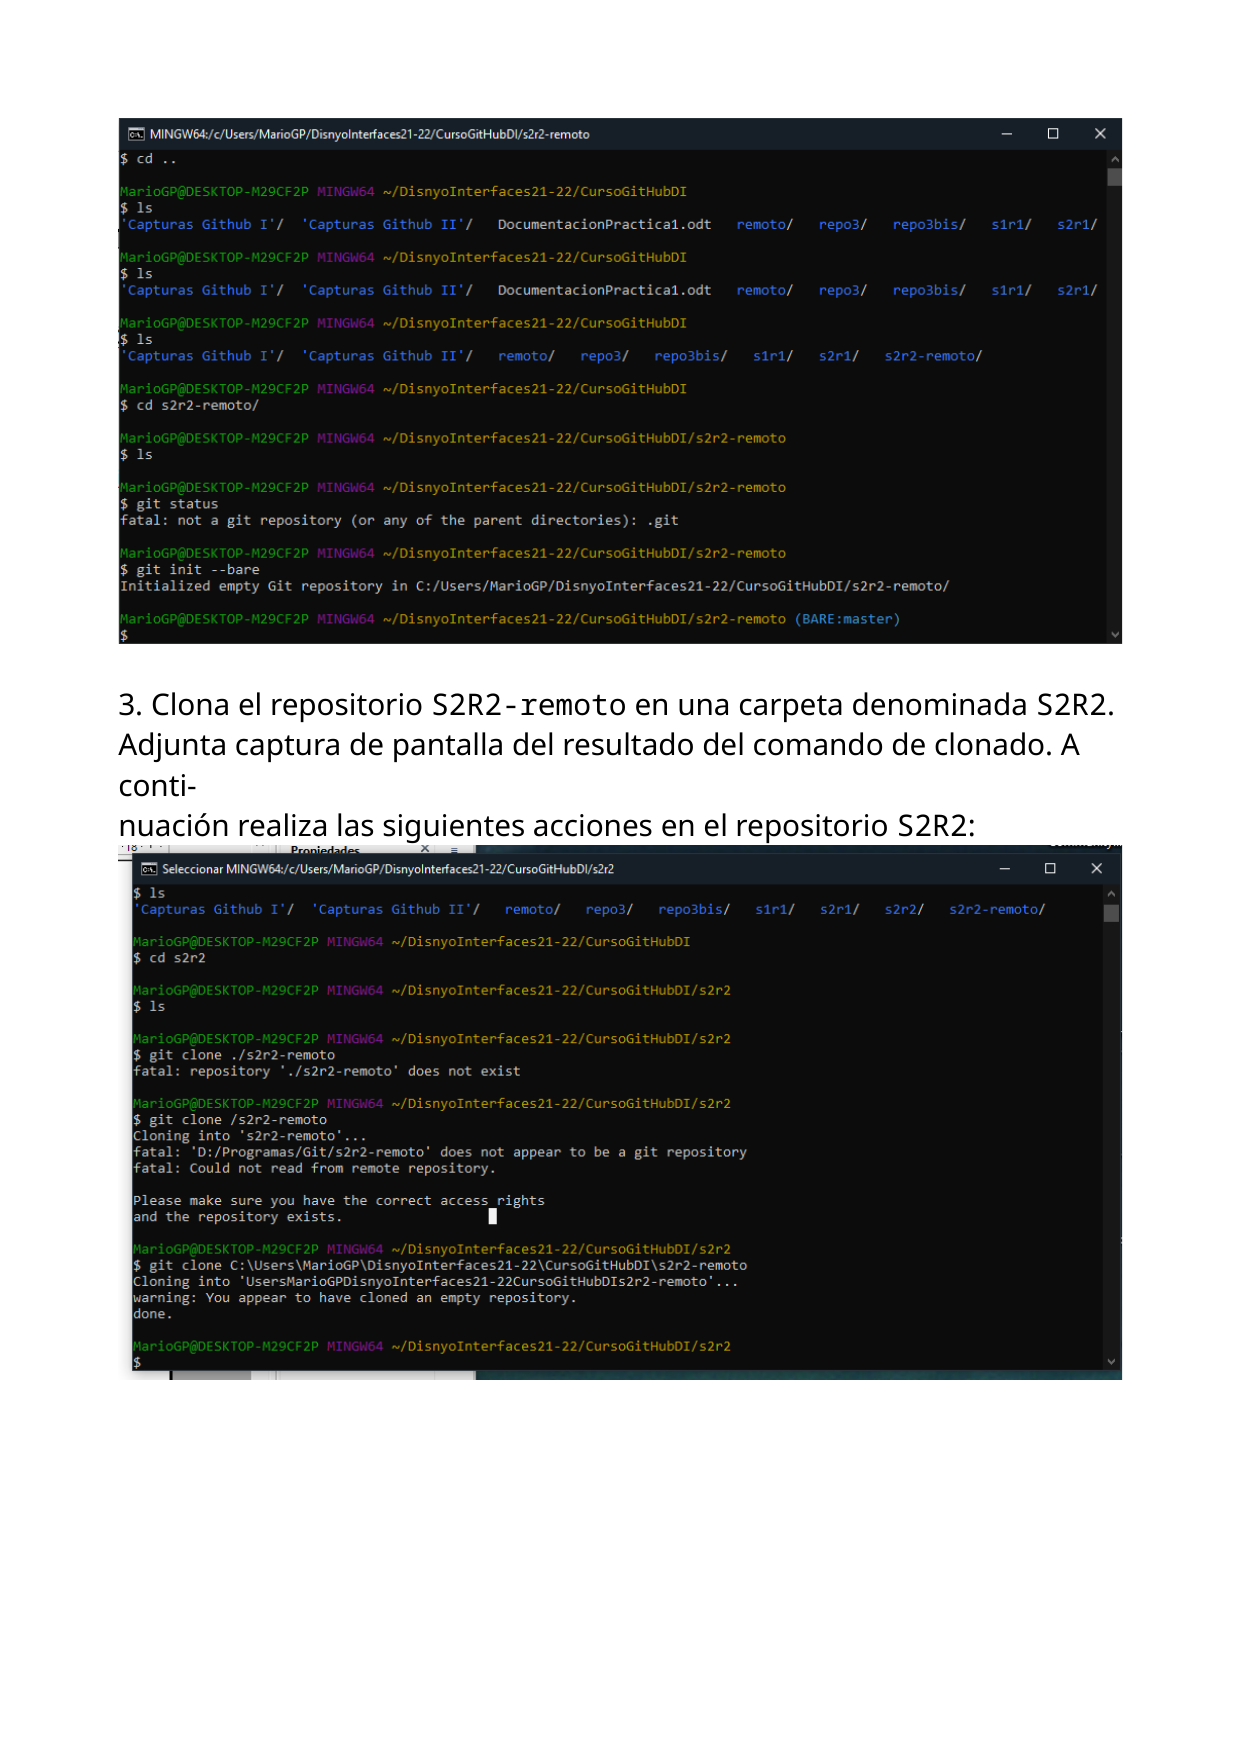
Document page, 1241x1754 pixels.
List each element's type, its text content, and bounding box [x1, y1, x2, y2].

picture [118, 845, 1123, 1380]
picture [118, 118, 1123, 644]
text 3. Clona el repositorio S2R2-remoto en una carpeta denominada S2R2. Adjunta captura de pantalla del resultado del comando de clonado. A conti- nuación realiza las siguientes acciones en el repositorio S2R2: [118, 683, 1122, 845]
